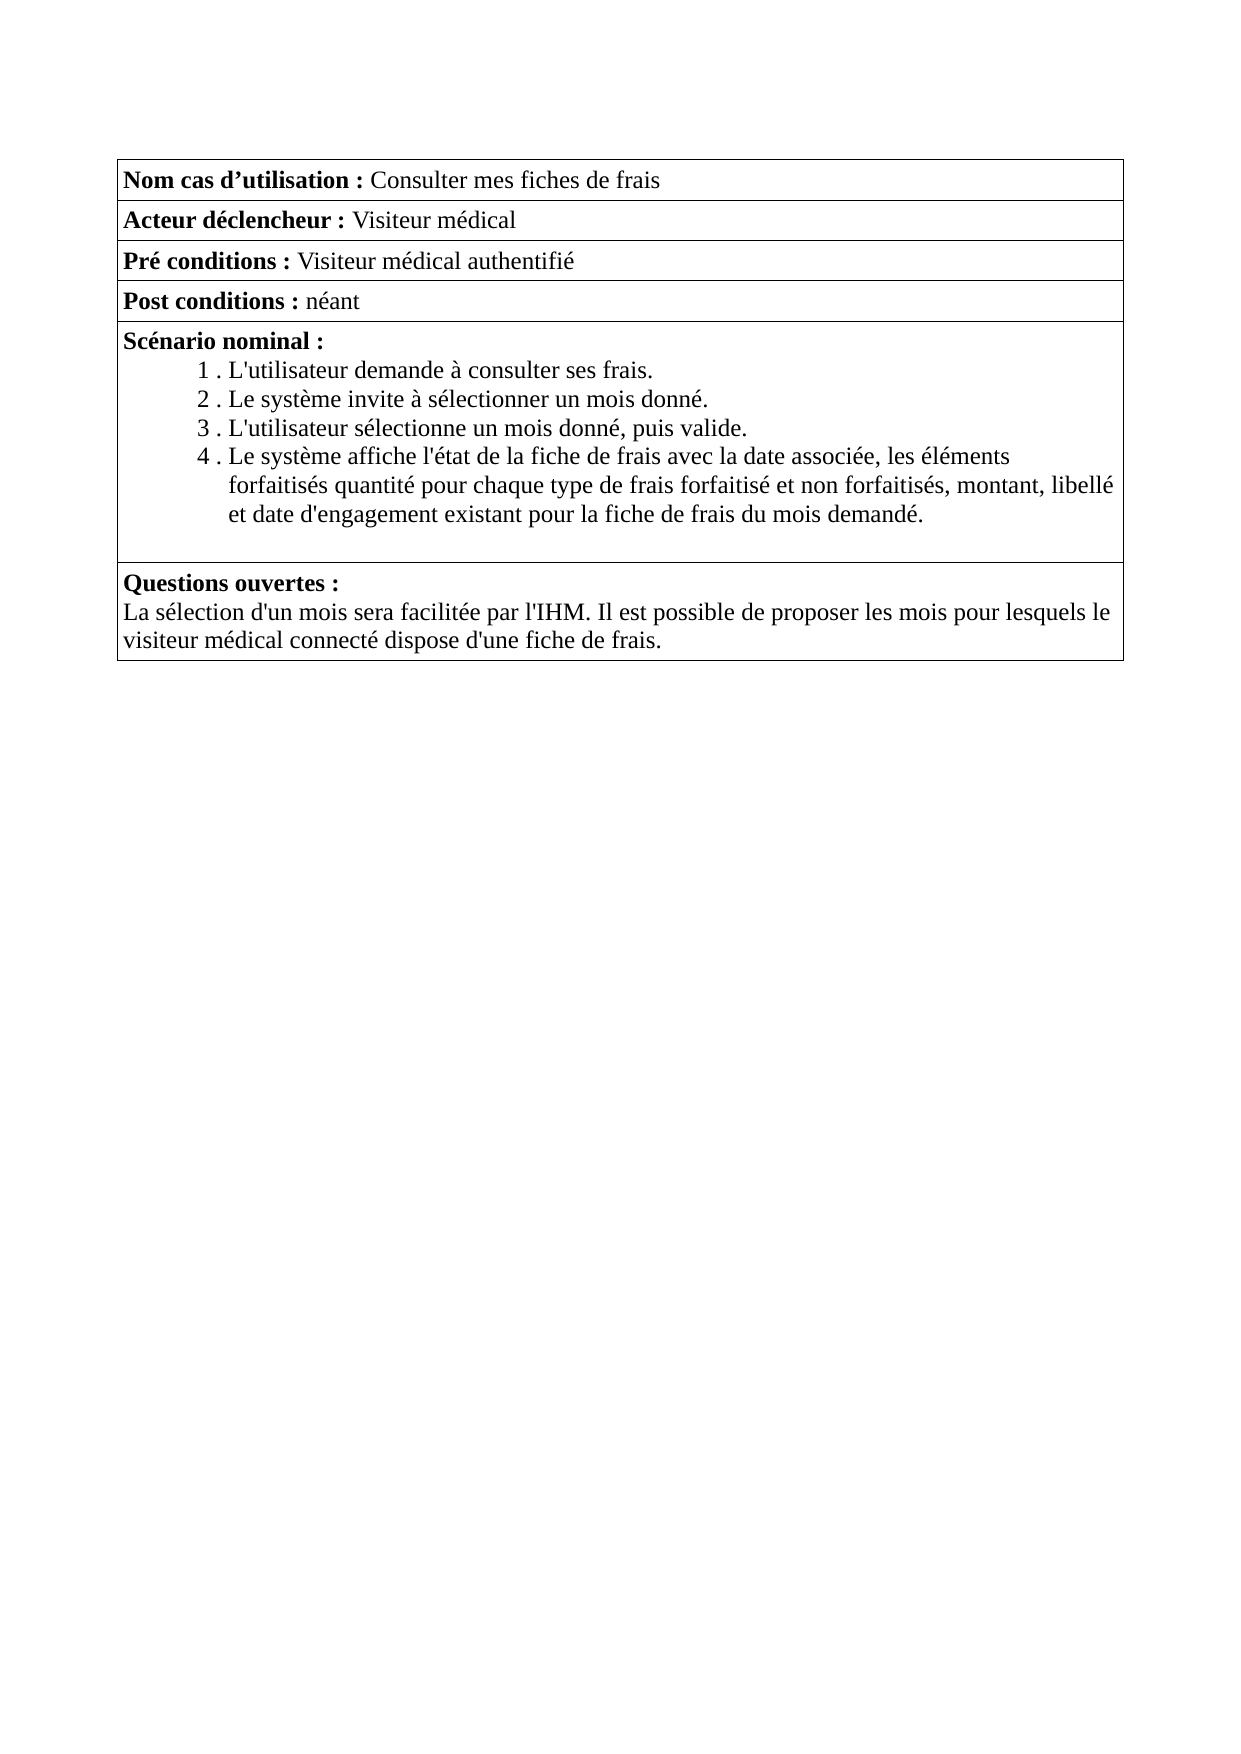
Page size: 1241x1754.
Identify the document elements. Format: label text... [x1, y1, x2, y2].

table_cell Acteur déclencheur : Visiteur médical [118, 201, 1123, 240]
table_header Nom cas d’utilisation : Consulter mes fiches de frais [118, 160, 1123, 200]
table_cell Post conditions : néant [118, 281, 1123, 321]
table_cell Questions ouvertes : La sélection d'un mois sera facilitée par l'IHM. Il est possible de proposer les mois pour lesquels le visiteur médical connecté dispose d'une fiche de frais. [118, 563, 1123, 660]
table_cell Pré conditions : Visiteur médical authentifié [118, 241, 1123, 280]
table_cell Scénario nominal : 1 . L'utilisateur demande à consulter ses frais. 2 . Le système invite à sélectionner un mois donné. 3 . L'utilisateur sélectionne un mois donné, puis valide. 4 . Le système affiche l'état de la fiche de frais avec la date associée, les éléments forfaitisés quantité pour chaque type de frais forfaitisé et non forfaitisés, montant, libellé et date d'engagement existant pour la fiche de frais du mois demandé. [118, 322, 1123, 562]
